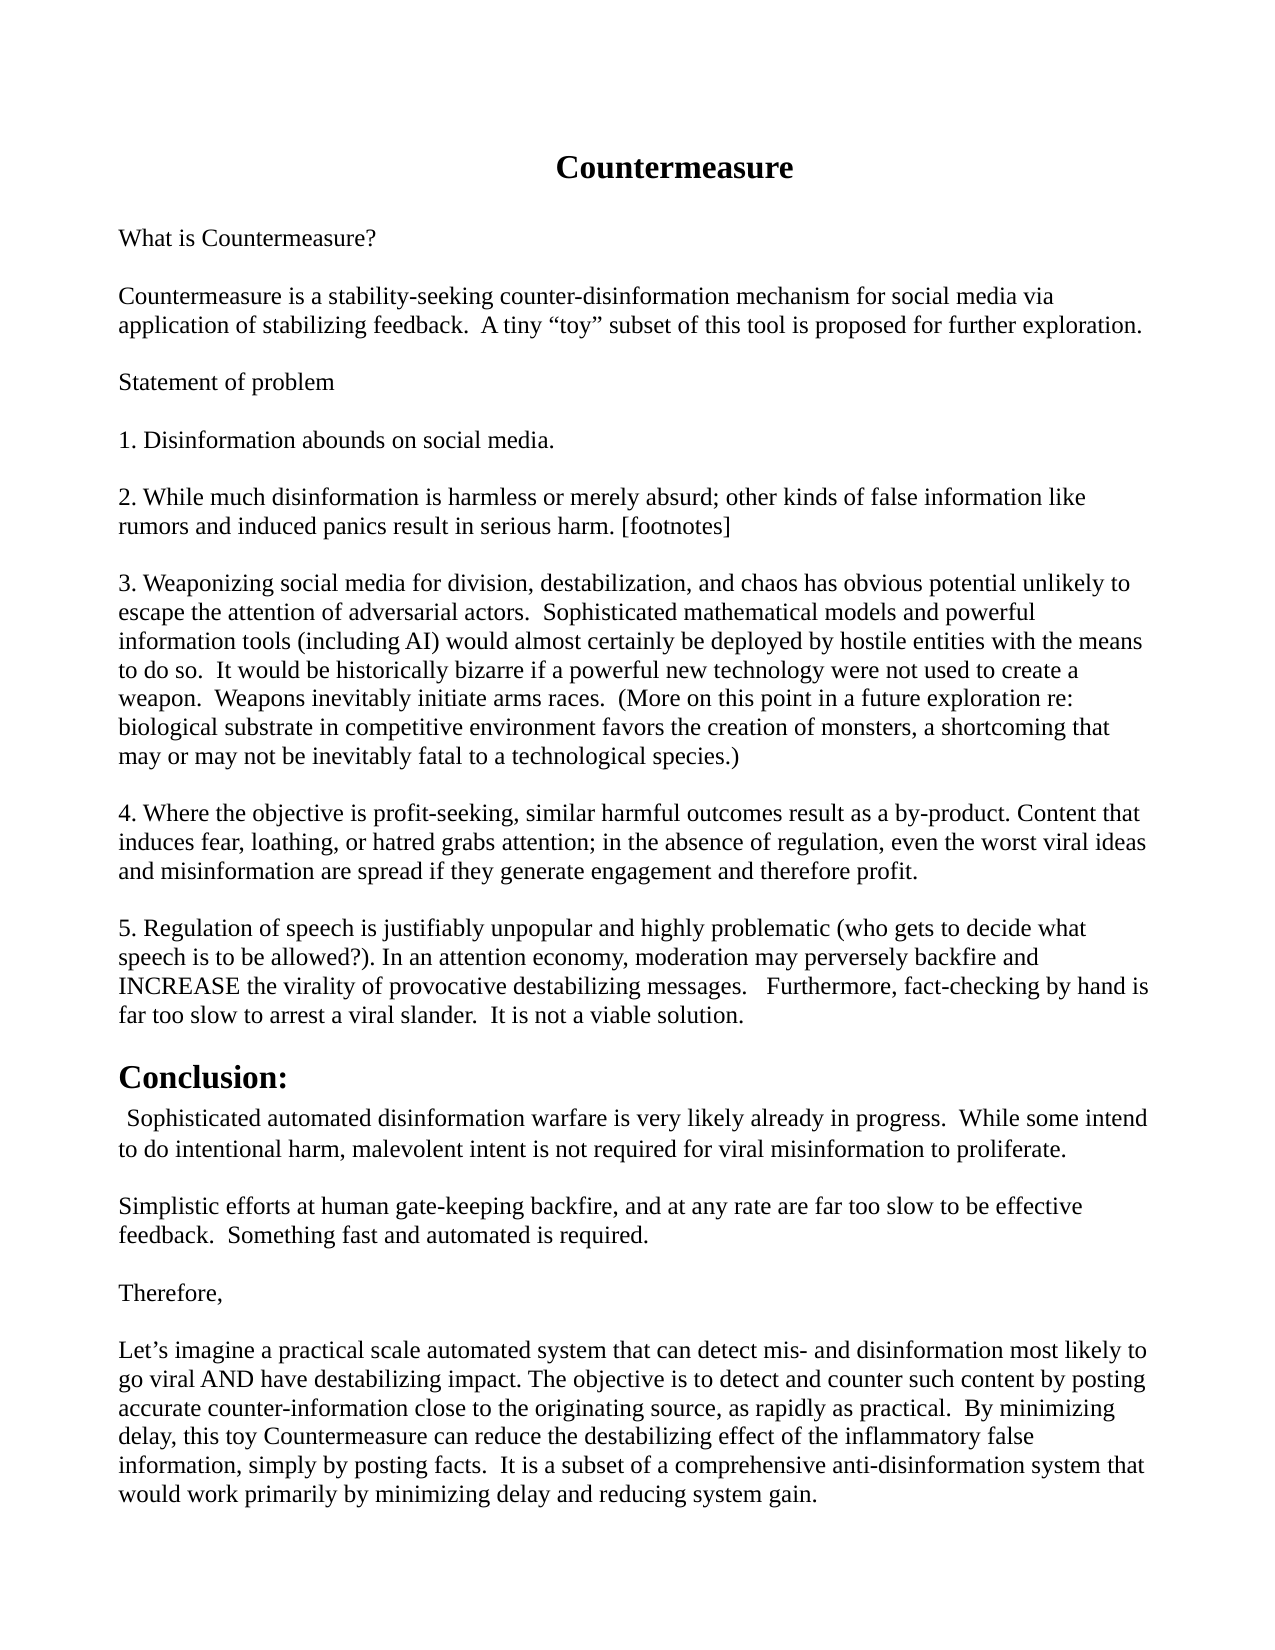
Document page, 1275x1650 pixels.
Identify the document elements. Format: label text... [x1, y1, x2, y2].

text Statement of problem [118, 367, 1157, 396]
text 1. Disinformation abounds on social media. [118, 425, 1157, 453]
text Conclusion: [118, 1057, 1157, 1096]
text Countermeasure [118, 147, 1157, 185]
text Let’s imagine a practical scale automated system that can detect mis- and disinformation most likely to go viral AND have destabilizing impact. The objective is to detect and counter such content by posting accurate counter-information close to the originating source, as rapidly as practical. By minimizing delay, this toy Countermeasure can reduce the destabilizing effect of the inflammatory false information, simply by posting facts. It is a subset of a comprehensive anti-disinformation system that would work primarily by minimizing delay and reducing system gain. [118, 1335, 1157, 1508]
text 2. While much disinformation is harmless or merely absurd; other kinds of false information like rumors and induced panics result in serious harm. [footnotes] [118, 482, 1157, 540]
text Therefore, [118, 1278, 1157, 1306]
text What is Countermeasure? [118, 223, 1157, 252]
text Simplistic efforts at human gate-keeping backfire, and at any rate are far too slow to be effective feedback. Something fast and automated is required. [118, 1191, 1157, 1249]
text Countermeasure is a stability-seeking counter-disinformation mechanism for social media via application of stabilizing feedback. A tiny “toy” subset of this tool is proposed for further exploration. [118, 281, 1157, 338]
text 3. Weaponizing social media for division, destabilization, and chaos has obvious potential unlikely to escape the attention of adversarial actors. Sophisticated mathematical models and powerful information tools (including AI) would almost certainly be deployed by hostile entities with the means to do so. It would be historically bizarre if a powerful new technology were not used to create a weapon. Weapons inevitably initiate arms races. (More on this point in a future exploration re: biological substrate in competitive environment favors the creation of monsters, a shortcoming that may or may not be inevitably fatal to a technological species.) [118, 568, 1157, 770]
text Sophisticated automated disinformation warfare is very likely already in progress. While some intend to do intentional harm, malevolent intent is not required for viral misinformation to proliferate. [118, 1096, 1157, 1163]
text 4. Where the objective is profit-seeking, similar harmful outcomes result as a by-product. Content that induces fear, loathing, or hatred grabs attention; in the absence of regulation, even the worst viral ideas and misinformation are spread if they generate engagement and therefore profit. [118, 798, 1157, 885]
text 5. Regulation of speech is justifiably unpopular and highly problematic (who gets to decide what speech is to be allowed?). In an attention economy, moderation may perversely backfire and INCREASE the virality of provocative destabilizing messages. Furthermore, fact-checking by hand is far too slow to arrest a viral slander. It is not a viable solution. [118, 913, 1157, 1028]
